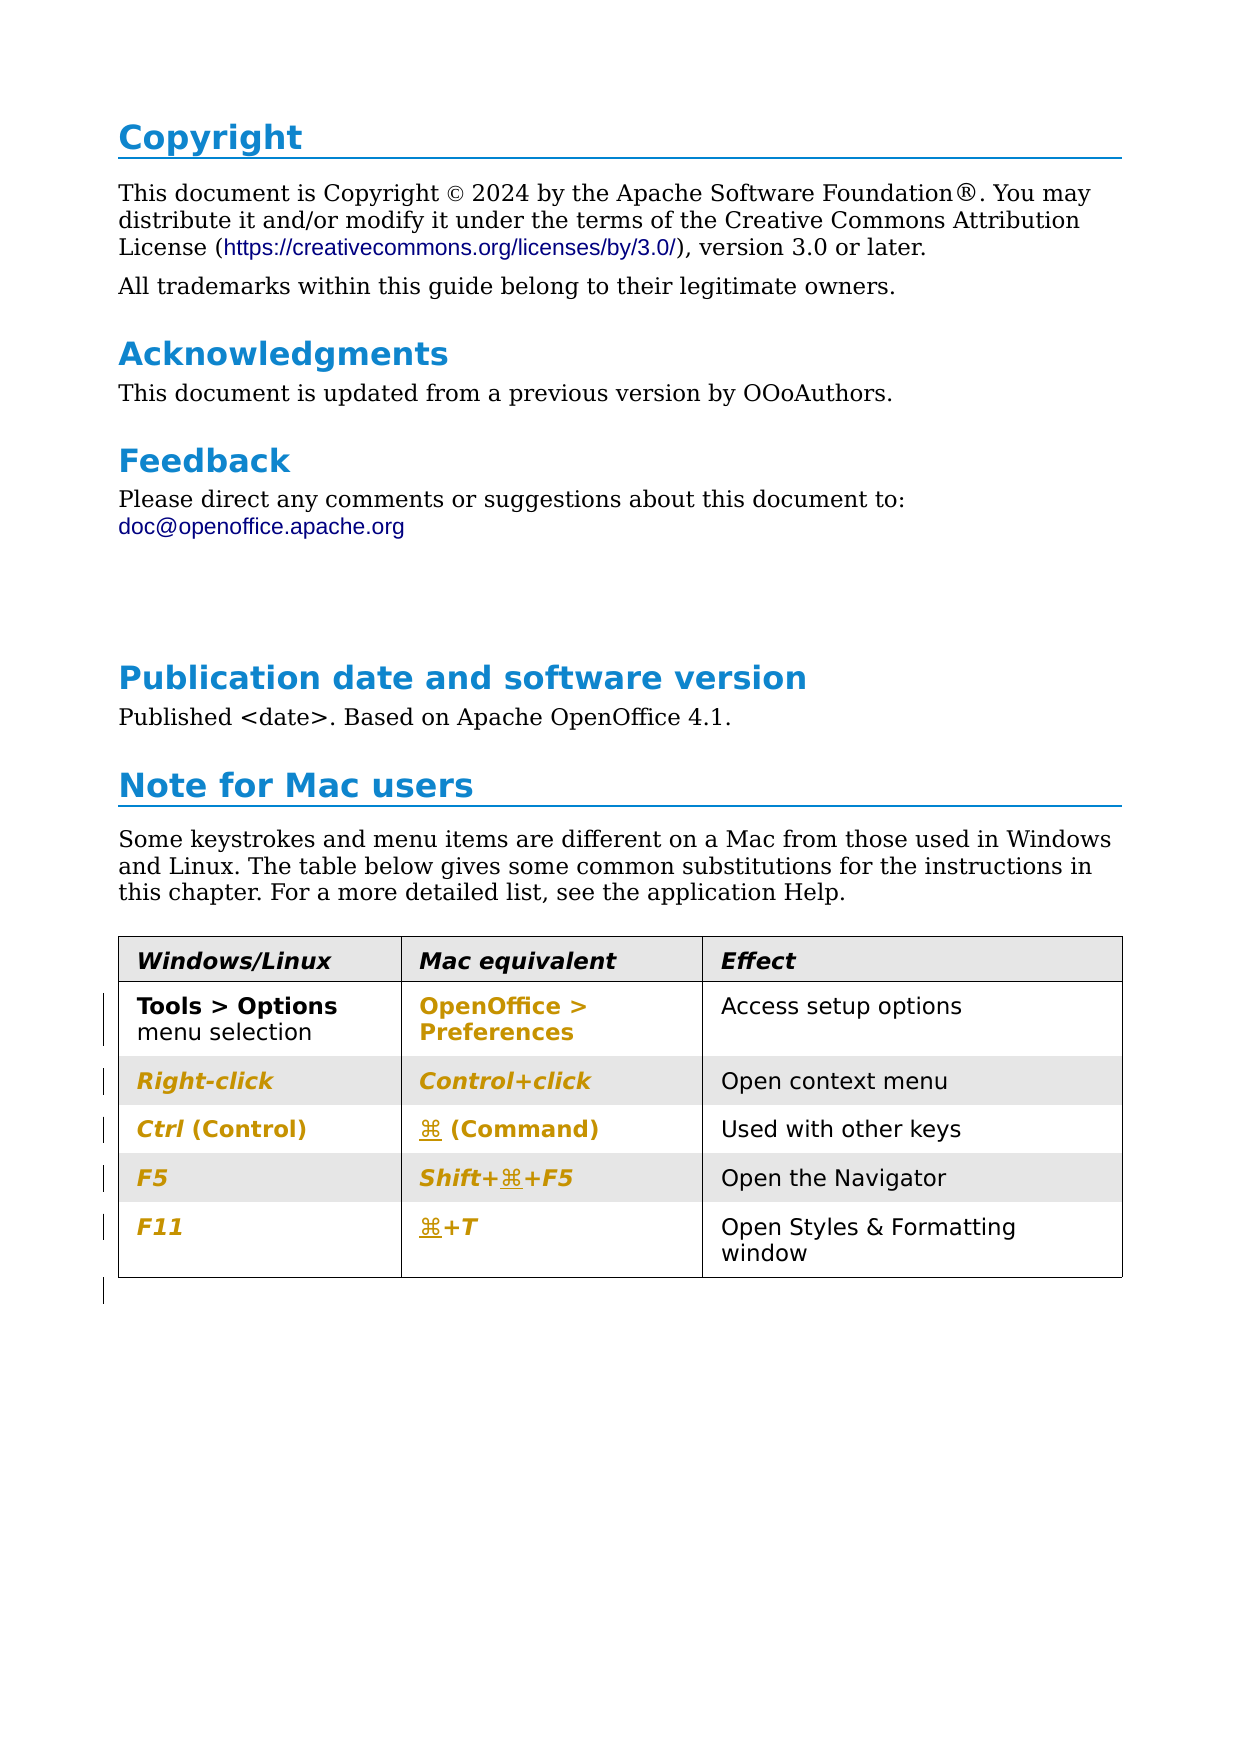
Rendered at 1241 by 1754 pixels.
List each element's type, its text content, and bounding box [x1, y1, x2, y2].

table_header Windows/Linux [119, 937, 401, 981]
text This document is Copyright © 2024 by the Apache Software Foundation®. You may distribute it and/or modify it under the terms of the Creative Commons Attribution License (https://creativecommons.org/licenses/by/3.0/), version 3.0 or later. [118, 178, 1122, 261]
table_cell Access setup options [703, 982, 1122, 1056]
table_cell OpenOffice > Preferences [402, 982, 702, 1056]
table_cell Tools > Options menu selection [119, 982, 401, 1056]
table_cell F5 [119, 1153, 401, 1202]
text Publication date and software version [118, 660, 1122, 697]
table_cell Open the Navigator [703, 1153, 1122, 1202]
table_cell Ctrl (Control) [119, 1105, 401, 1153]
table_header Mac equivalent [402, 937, 702, 981]
table_cell Shift+z+F5 [402, 1153, 702, 1202]
table_cell Open context menu [703, 1056, 1122, 1105]
table_cell Control+click [402, 1056, 702, 1105]
table_cell F11 [119, 1202, 401, 1277]
table_cell Open Styles & Formatting window [703, 1202, 1122, 1277]
text Some keystrokes and menu items are different on a Mac from those used in Windows and Linux. The table below gives some common substitutions for the instructions in this chapter. For a more detailed list, see the application Help. [118, 826, 1122, 906]
text Feedback [118, 443, 1122, 480]
subtitle Copyright [118, 118, 1122, 157]
table_cell z (Command) [402, 1105, 702, 1153]
text Please direct any comments or suggestions about this document to: doc@openoffice.apache.org [118, 486, 1122, 539]
table_cell z+T [402, 1202, 702, 1277]
subtitle Note for Mac users [118, 766, 1122, 805]
text All trademarks within this guide belong to their legitimate owners. [118, 273, 1122, 300]
text Acknowledgments [118, 336, 1122, 373]
text This document is updated from a previous version by OOoAuthors. [118, 380, 1122, 406]
table_cell Right-click [119, 1056, 401, 1105]
table_cell Used with other keys [703, 1105, 1122, 1153]
text Published <date>. Based on Apache OpenOffice 4.1. [118, 704, 1122, 730]
table_header Effect [703, 937, 1122, 981]
